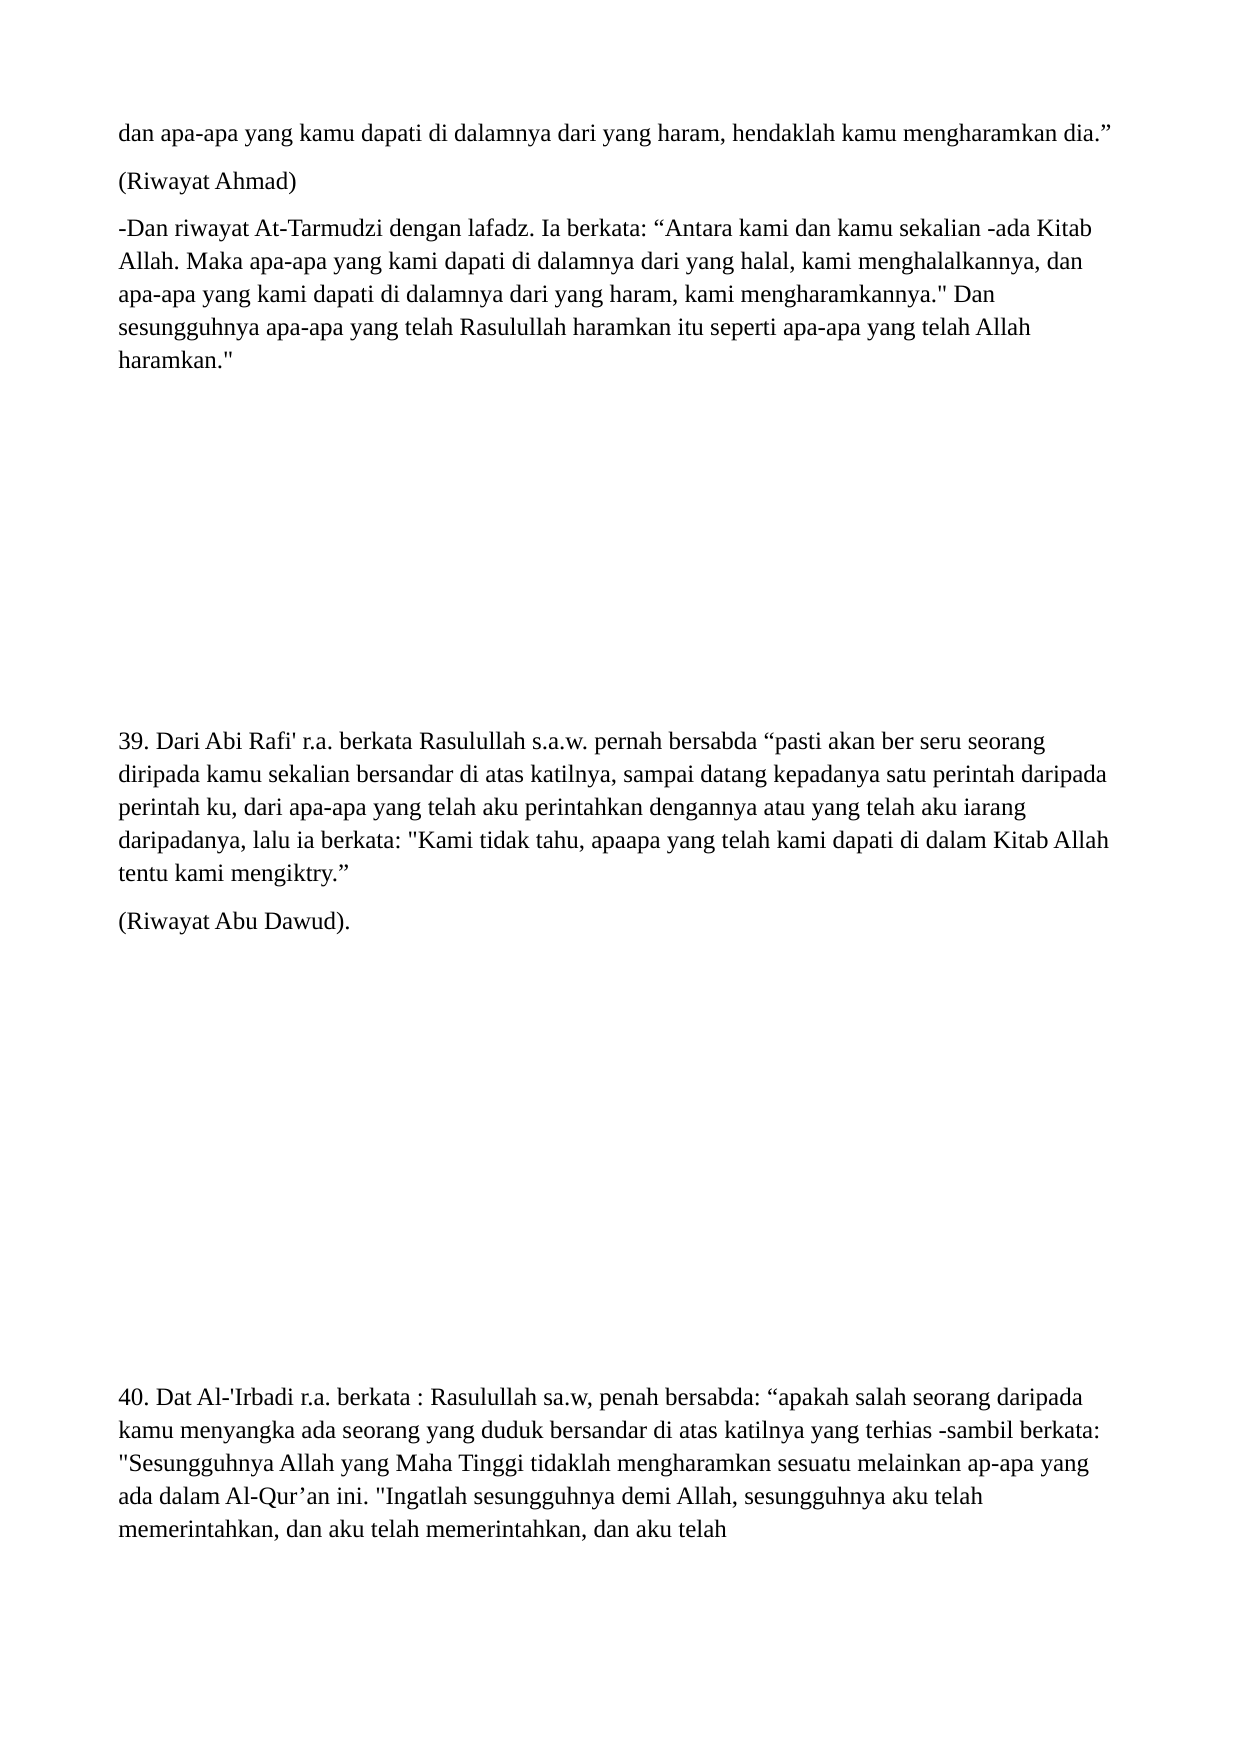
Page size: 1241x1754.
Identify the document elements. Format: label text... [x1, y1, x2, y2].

text 40. Dat Al-'Irbadi r.a. berkata : Rasulullah sa.w, penah bersabda: “apakah salah seorang daripada kamu menyangka ada seorang yang duduk bersandar di atas katilnya yang terhias -sambil berkata: "Sesungguhnya Allah yang Maha Tinggi tidaklah mengharamkan sesuatu melainkan ap-apa yang ada dalam Al-Qur’an ini. "Ingatlah sesungguhnya demi Allah, sesungguhnya aku telah memerintahkan, dan aku telah memerintahkan, dan aku telah [118, 1382, 1122, 1543]
text (Riwayat Abu Dawud). [118, 906, 1122, 935]
text 39. Dari Abi Rafi' r.a. berkata Rasulullah s.a.w. pernah bersabda “pasti akan ber seru seorang diripada kamu sekalian bersandar di atas katilnya, sampai datang kepadanya satu perintah daripada perintah ku, dari apa-apa yang telah aku perintahkan dengannya atau yang telah aku iarang daripadanya, lalu ia berkata: "Kami tidak tahu, apaapa yang telah kami dapati di dalam Kitab Allah tentu kami mengiktry.” [118, 726, 1122, 887]
text (Riwayat Ahmad) [118, 166, 1122, 194]
text -Dan riwayat At-Tarmudzi dengan lafadz. Ia berkata: “Antara kami dan kamu sekalian -ada Kitab Allah. Maka apa-apa yang kami dapati di dalamnya dari yang halal, kami menghalalkannya, dan apa-apa yang kami dapati di dalamnya dari yang haram, kami mengharamkannya." Dan sesungguhnya apa-apa yang telah Rasulullah haramkan itu seperti apa-apa yang telah Allah haramkan." [118, 213, 1122, 374]
text dan apa-apa yang kamu dapati di dalamnya dari yang haram, hendaklah kamu mengharamkan dia.” [118, 118, 1122, 147]
